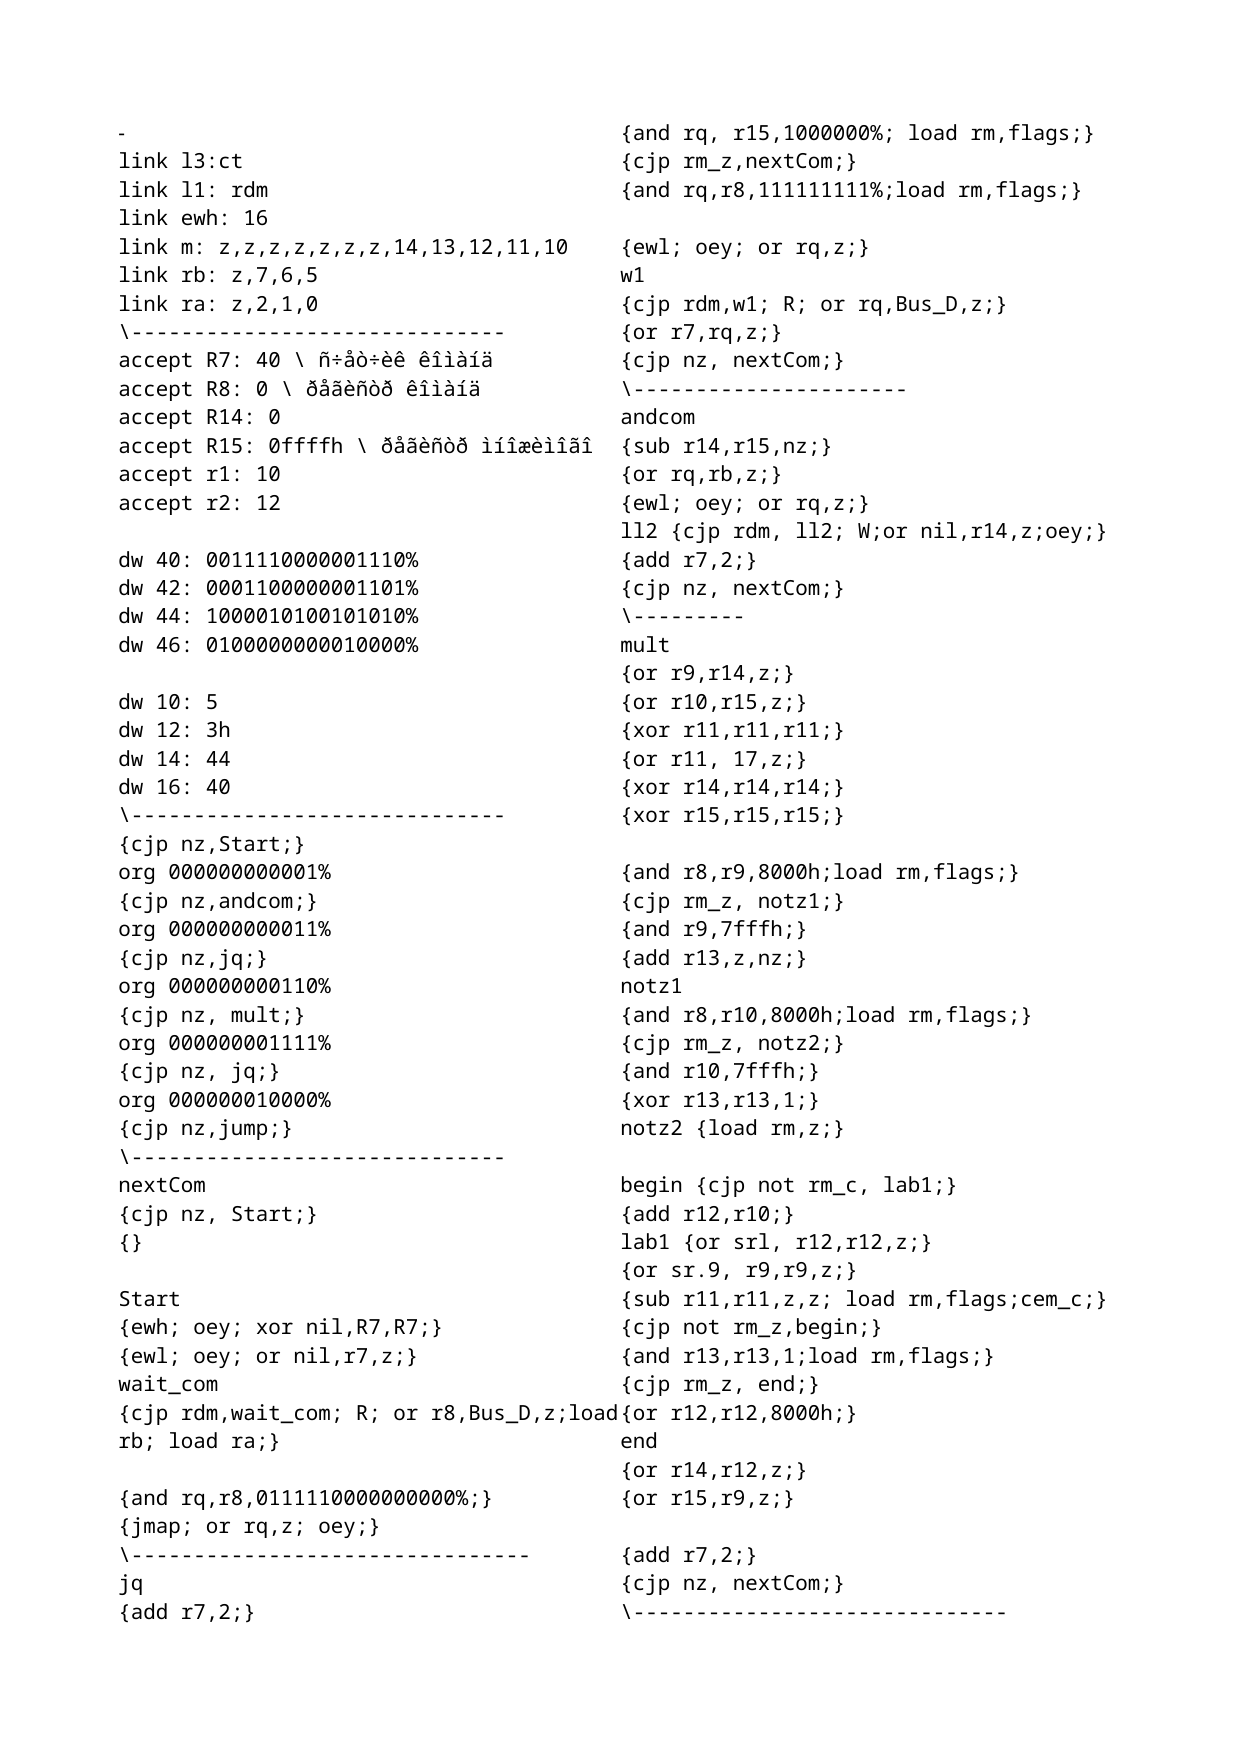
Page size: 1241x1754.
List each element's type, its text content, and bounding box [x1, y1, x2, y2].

text {xor r13,r13,1;} [620, 1085, 1122, 1113]
text {add r7,2;} [620, 545, 1122, 573]
text ll2 {cjp rdm, ll2; W;or nil,r14,z;oey;} [620, 516, 1122, 545]
text dw 46: 0100000000010000% [118, 630, 620, 658]
text {cjp nz,andcom;} [118, 886, 620, 914]
text {or rq,rb,z;} [620, 459, 1122, 488]
text {cjp nz,Start;} [118, 829, 620, 857]
text begin {cjp not rm_c, lab1;} [620, 1170, 1122, 1199]
text {and rq,r8,0111110000000000%;} [118, 1483, 620, 1512]
text {or r12,r12,8000h;} [620, 1398, 1122, 1426]
text {cjp rm_z, notz2;} [620, 1028, 1122, 1057]
text {cjp rm_z,nextCom;} [620, 147, 1122, 175]
text link ra: z,2,1,0 [118, 289, 620, 317]
text dw 42: 0001100000001101% [118, 573, 620, 602]
text {cjp nz, mult;} [118, 1000, 620, 1028]
text - [118, 118, 620, 147]
text end [620, 1426, 1122, 1455]
text dw 16: 40 [118, 772, 620, 801]
text andcom [620, 402, 1122, 431]
text {or sr.9, r9,r9,z;} [620, 1256, 1122, 1284]
text dw 44: 1000010100101010% [118, 602, 620, 630]
text link rb: z,7,6,5 [118, 260, 620, 289]
text {cjp nz, nextCom;} [620, 573, 1122, 602]
text mult [620, 630, 1122, 658]
text {and r8,r9,8000h;load rm,flags;} [620, 857, 1122, 886]
text {or r10,r15,z;} [620, 687, 1122, 715]
text {cjp nz,jq;} [118, 943, 620, 971]
text wait_com [118, 1369, 620, 1398]
text link ewh: 16 [118, 203, 620, 232]
text {cjp rdm,w1; R; or rq,Bus_D,z;} [620, 289, 1122, 317]
text accept r1: 10 [118, 459, 620, 488]
text \------------------------------ [118, 801, 620, 829]
text accept R15: 0ffffh \ ðåãèñòð ìíîæèìîãî [118, 431, 620, 459]
text {} [118, 1227, 620, 1256]
text org 000000000001% [118, 857, 620, 886]
text {or r9,r14,z;} [620, 658, 1122, 687]
text {and r10,7fffh;} [620, 1057, 1122, 1085]
text {add r7,2;} [118, 1597, 620, 1625]
text {ewh; oey; xor nil,R7,R7;} [118, 1312, 620, 1341]
text notz1 [620, 971, 1122, 1000]
text \------------------------------ [118, 1142, 620, 1170]
text accept R8: 0 \ ðåãèñòð êîìàíä [118, 374, 620, 402]
text {ewl; oey; or nil,r7,z;} [118, 1341, 620, 1369]
text {cjp nz, nextCom;} [620, 1568, 1122, 1597]
text {and r8,r10,8000h;load rm,flags;} [620, 1000, 1122, 1028]
text {cjp nz, Start;} [118, 1199, 620, 1227]
text notz2 {load rm,z;} [620, 1113, 1122, 1142]
text org 000000000110% [118, 971, 620, 1000]
text {or r15,r9,z;} [620, 1483, 1122, 1512]
text {and r13,r13,1;load rm,flags;} [620, 1341, 1122, 1369]
text {cjp not rm_z,begin;} [620, 1312, 1122, 1341]
text org 000000000011% [118, 914, 620, 943]
text {or r14,r12,z;} [620, 1455, 1122, 1483]
text {cjp rdm,wait_com; R; or r8,Bus_D,z;load rb; load ra;} [118, 1398, 620, 1455]
text \--------- [620, 602, 1122, 630]
text \-------------------------------- [118, 1540, 620, 1568]
text link l1: rdm [118, 175, 620, 203]
text {cjp nz, jq;} [118, 1057, 620, 1085]
text {add r13,z,nz;} [620, 943, 1122, 971]
text {ewl; oey; or rq,z;} [620, 232, 1122, 260]
text dw 12: 3h [118, 715, 620, 744]
text {add r12,r10;} [620, 1199, 1122, 1227]
text org 000000001111% [118, 1028, 620, 1057]
text {or r11, 17,z;} [620, 744, 1122, 772]
text {and rq, r15,1000000%; load rm,flags;} [620, 118, 1122, 147]
text {xor r11,r11,r11;} [620, 715, 1122, 744]
text \------------------------------ [118, 317, 620, 346]
text jq [118, 1568, 620, 1597]
text dw 14: 44 [118, 744, 620, 772]
text nextCom [118, 1170, 620, 1199]
text org 000000010000% [118, 1085, 620, 1113]
text Start [118, 1284, 620, 1312]
text \------------------------------ [620, 1597, 1122, 1625]
text {cjp rm_z, end;} [620, 1369, 1122, 1398]
text {jmap; or rq,z; oey;} [118, 1512, 620, 1540]
text lab1 {or srl, r12,r12,z;} [620, 1227, 1122, 1256]
text dw 10: 5 [118, 687, 620, 715]
text w1 [620, 260, 1122, 289]
text {and r9,7fffh;} [620, 914, 1122, 943]
text accept R14: 0 [118, 402, 620, 431]
text accept r2: 12 [118, 488, 620, 516]
text dw 40: 0011110000001110% [118, 545, 620, 573]
text {cjp nz, nextCom;} [620, 346, 1122, 374]
text {ewl; oey; or rq,z;} [620, 488, 1122, 516]
text {or r7,rq,z;} [620, 317, 1122, 346]
text {sub r14,r15,nz;} [620, 431, 1122, 459]
text {sub r11,r11,z,z; load rm,flags;cem_c;} [620, 1284, 1122, 1312]
text link m: z,z,z,z,z,z,z,14,13,12,11,10 [118, 232, 620, 260]
text {add r7,2;} [620, 1540, 1122, 1568]
text {cjp nz,jump;} [118, 1113, 620, 1142]
text {xor r14,r14,r14;} [620, 772, 1122, 801]
text {and rq,r8,111111111%;load rm,flags;} [620, 175, 1122, 203]
text \---------------------- [620, 374, 1122, 402]
text {cjp rm_z, notz1;} [620, 886, 1122, 914]
text accept R7: 40 \ ñ÷åò÷èê êîìàíä [118, 346, 620, 374]
text {xor r15,r15,r15;} [620, 801, 1122, 829]
text link l3:ct [118, 147, 620, 175]
